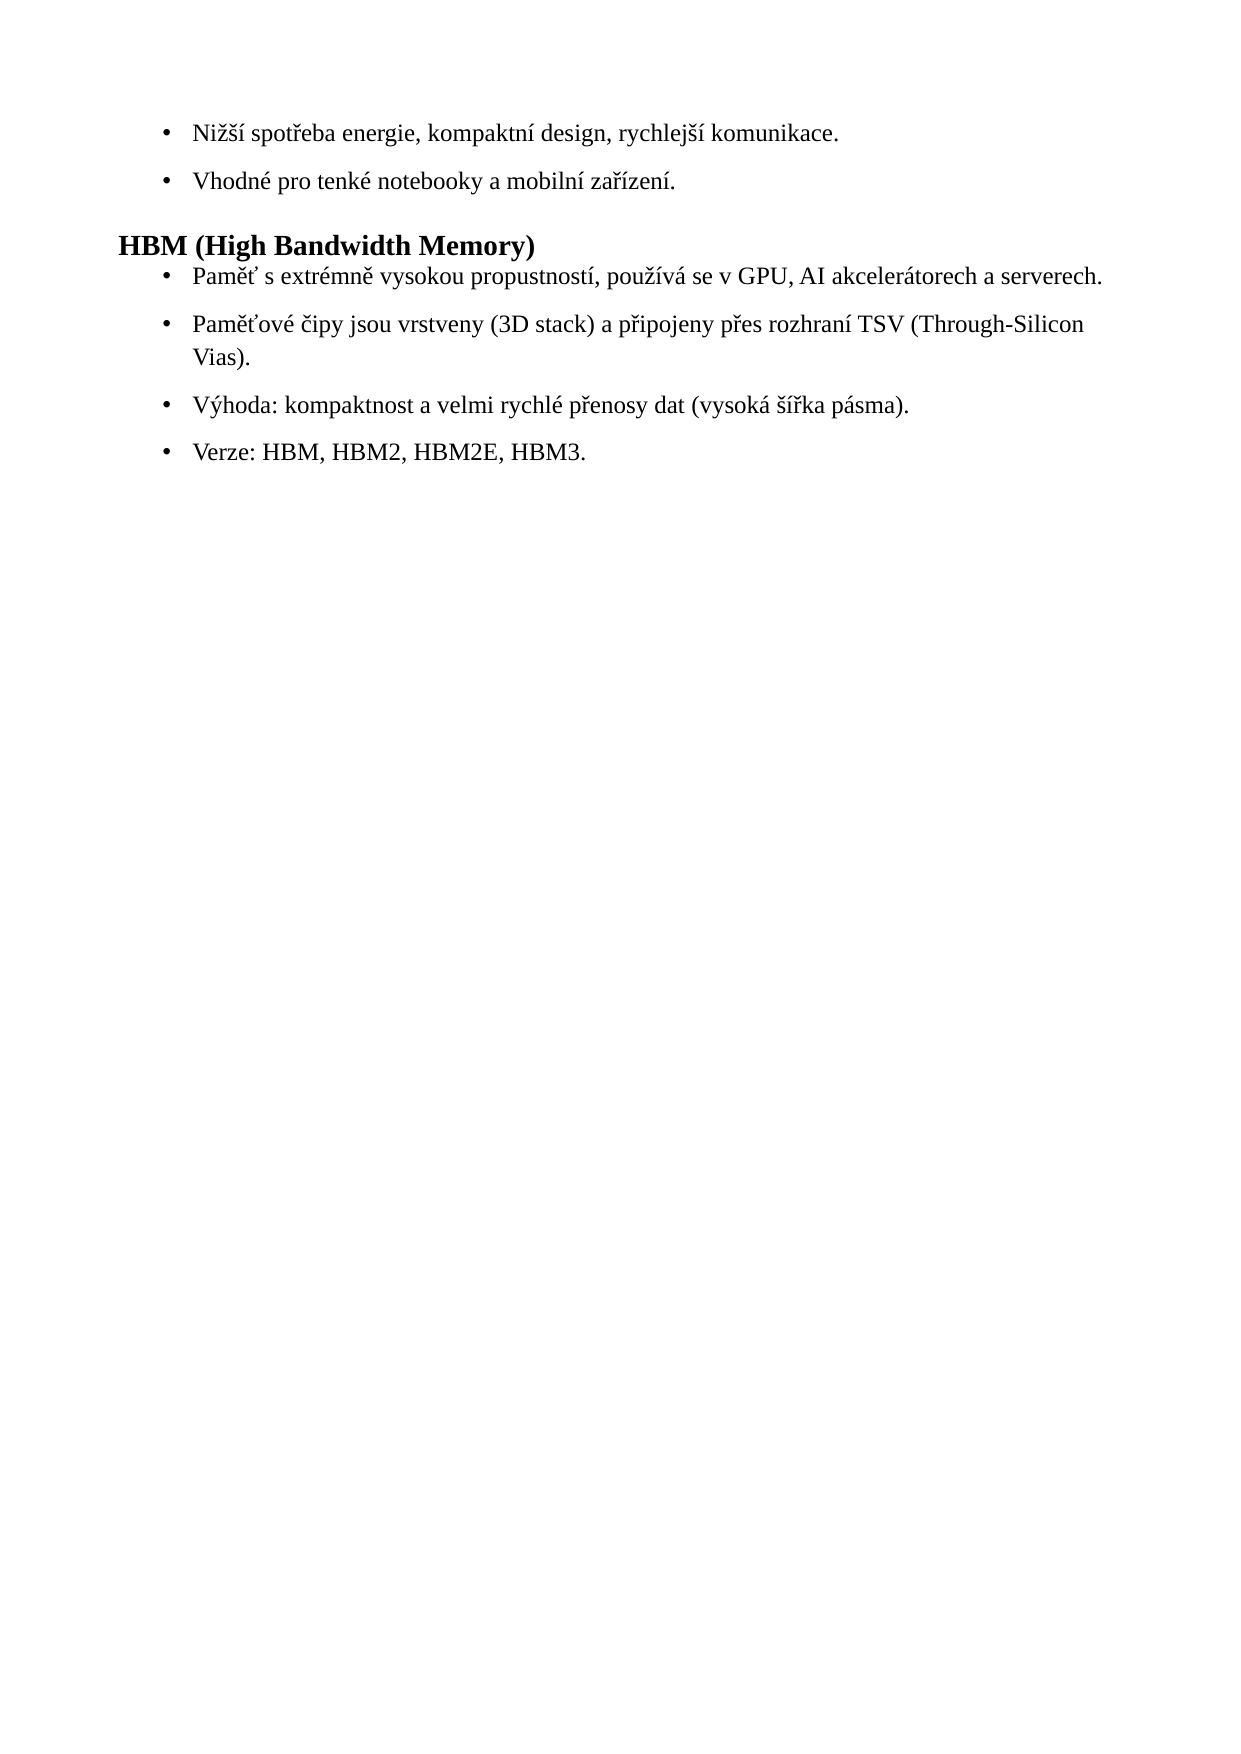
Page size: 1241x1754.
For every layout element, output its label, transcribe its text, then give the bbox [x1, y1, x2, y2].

list Nižší spotřeba energie, kompaktní design, rychlejší komunikace. [162, 118, 1122, 147]
list Vhodné pro tenké notebooky a mobilní zařízení. [162, 166, 1122, 194]
list Verze: HBM, HBM2, HBM2E, HBM3. [162, 437, 1122, 466]
list Výhoda: kompaktnost a velmi rychlé přenosy dat (vysoká šířka pásma). [162, 390, 1122, 418]
list Paměť s extrémně vysokou propustností, používá se v GPU, AI akcelerátorech a serverech. [162, 261, 1122, 290]
subtitle HBM (High Bandwidth Memory) [118, 228, 1122, 261]
list Paměťové čipy jsou vrstveny (3D stack) a připojeny přes rozhraní TSV (Through-Silicon Vias). [162, 309, 1122, 371]
